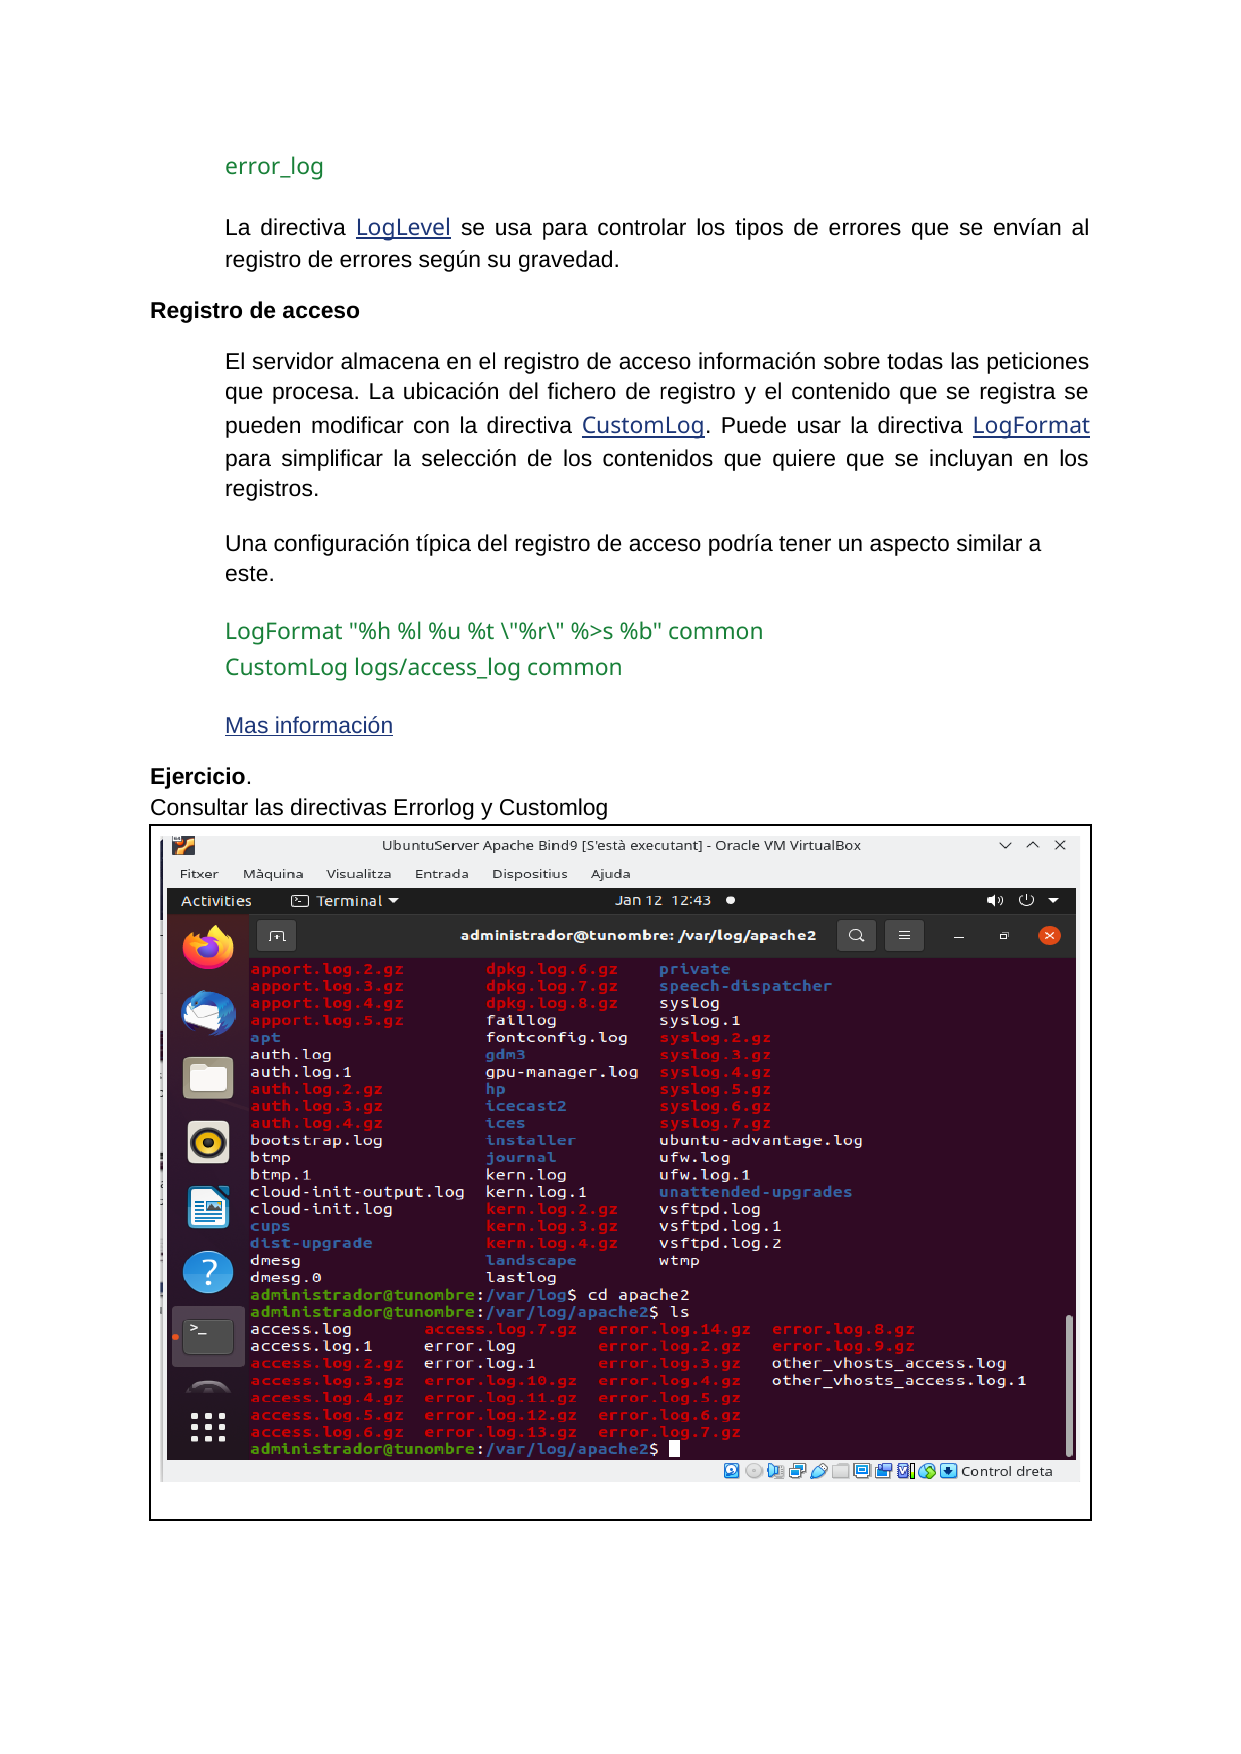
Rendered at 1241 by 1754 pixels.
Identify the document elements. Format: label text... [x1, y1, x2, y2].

text Registro de acceso [150, 297, 1090, 323]
text Ejercicio. [150, 763, 1090, 789]
text Consultar las directivas Errorlog y Customlog [150, 793, 1090, 820]
picture [160, 836, 1080, 1482]
text error_log [225, 150, 1090, 181]
text Una configuración típica del registro de acceso podría tener un aspecto similar a este. [225, 530, 1090, 586]
text Mas información [225, 712, 1090, 738]
table_header [151, 826, 1090, 1519]
text LogFormat "%h %l %u %t \"%r\" %>s %b" common CustomLog logs/access_log common [225, 615, 1090, 682]
text El servidor almacena en el registro de acceso información sobre todas las peticiones que procesa. La ubicación del fichero de registro y el contenido que se registra se pueden modificar con la directiva CustomLog. Puede usar la directiva LogFormat para simplificar la selección de los contenidos que quiere que se incluyan en los registros. [225, 348, 1090, 501]
text La directiva LogLevel se usa para controlar los tipos de errores que se envían al registro de errores según su gravedad. [225, 211, 1090, 272]
